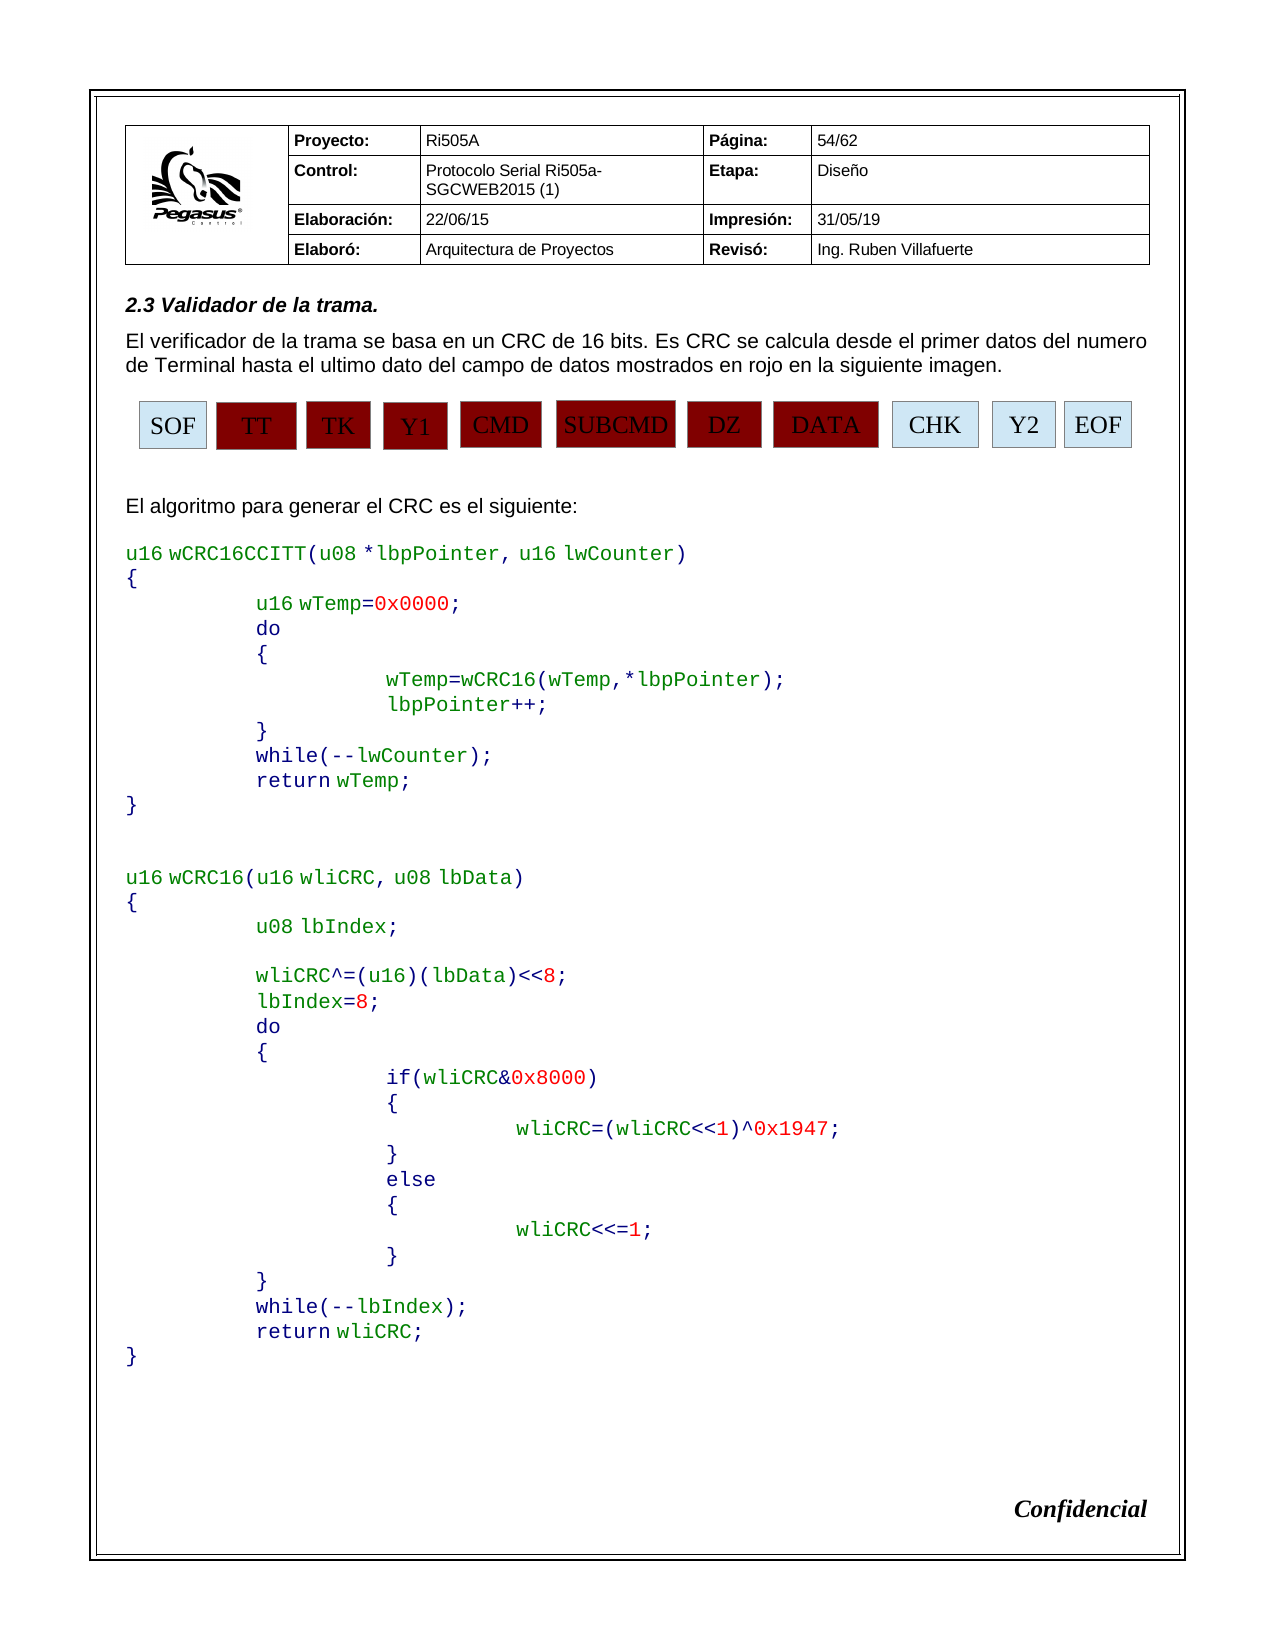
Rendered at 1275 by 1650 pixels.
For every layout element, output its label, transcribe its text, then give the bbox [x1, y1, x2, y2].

text do [125, 1014, 1149, 1040]
text u16 wCRC16CCITT(u08 *lbpPointer, u16 lwCounter) [125, 542, 1149, 567]
text u08 lbIndex; [125, 915, 1149, 940]
text do [125, 616, 1149, 642]
text } [125, 1345, 1149, 1369]
text return wTemp; [125, 769, 1149, 794]
text else [125, 1167, 1149, 1192]
text wliCRC<<=1; [125, 1218, 1149, 1243]
text { [125, 1091, 1149, 1116]
text { [125, 891, 1149, 915]
text while(--lbIndex); [125, 1294, 1149, 1319]
text return wliCRC; [125, 1319, 1149, 1345]
text El algoritmo para generar el CRC es el siguiente: [125, 494, 1149, 518]
text { [125, 1040, 1149, 1065]
text } [125, 1269, 1149, 1294]
text wliCRC=(wliCRC<<1)^0x1947; [125, 1116, 1149, 1142]
text wTemp=wCRC16(wTemp,*lbpPointer); [125, 667, 1149, 693]
picture [142, 137, 253, 232]
text { [125, 1192, 1149, 1218]
text { [125, 567, 1149, 591]
text wliCRC^=(u16)(lbData)<<8; [125, 964, 1149, 989]
text El verificador de la trama se basa en un CRC de 16 bits. Es CRC se calcula desde el primer datos del numero de Terminal hasta el ultimo dato del campo de datos mostrados en rojo en la siguiente imagen. [125, 330, 1149, 377]
text } [125, 718, 1149, 743]
text if(wliCRC&0x8000) [125, 1065, 1149, 1091]
text lbIndex=8; [125, 989, 1149, 1014]
text while(--lwCounter); [125, 743, 1149, 769]
text { [125, 642, 1149, 667]
text } [125, 1142, 1149, 1167]
text } [125, 794, 1149, 818]
subtitle 2.3 Validador de la trama. [125, 294, 1149, 317]
text u16 wTemp=0x0000; [125, 591, 1149, 616]
text } [125, 1243, 1149, 1269]
text u16 wCRC16(u16 wliCRC, u08 lbData) [125, 865, 1149, 891]
text lbpPointer++; [125, 693, 1149, 718]
